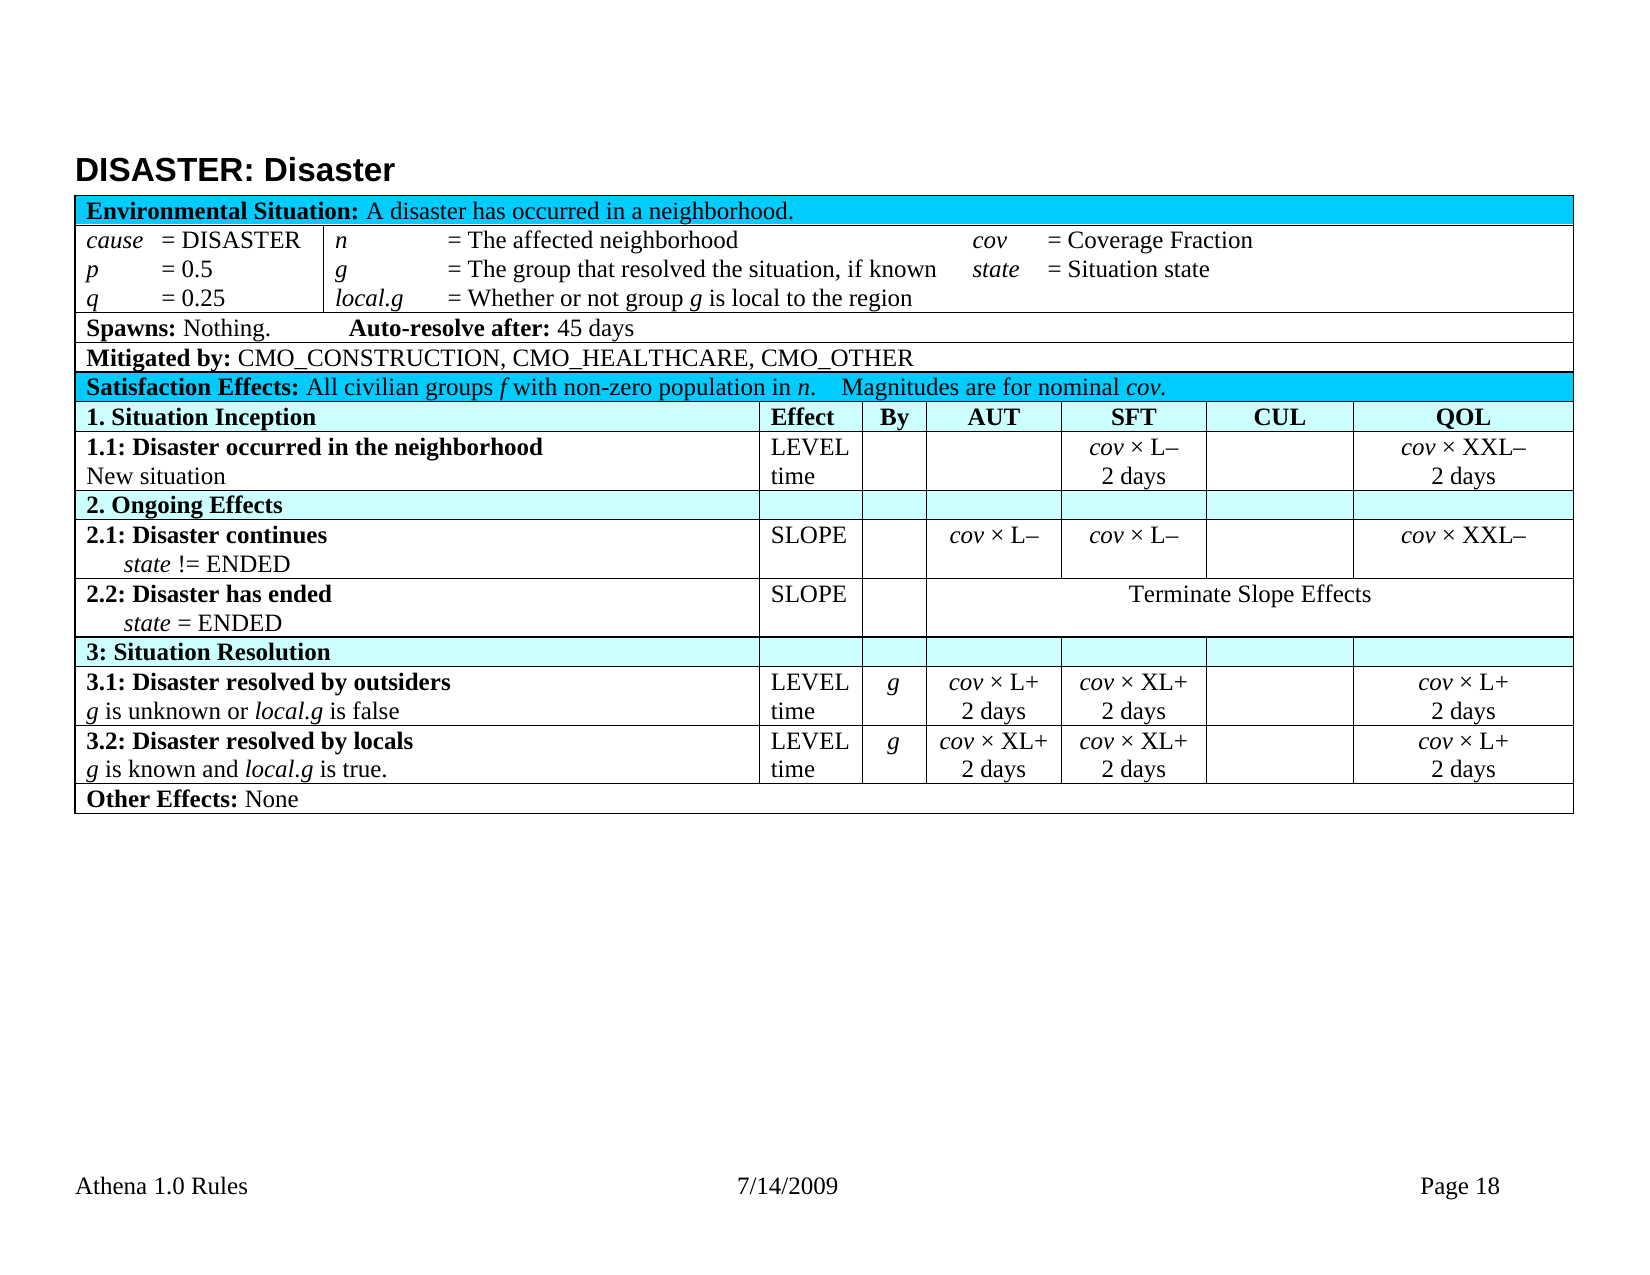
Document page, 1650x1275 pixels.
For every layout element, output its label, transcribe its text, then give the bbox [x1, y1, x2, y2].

table_cell cov × XXL– [1354, 520, 1573, 578]
table_cell cov × L– [927, 520, 1061, 578]
table_cell Satisfaction Effects: All civilian groups f with non-zero population in n. Magnitudes are for nominal cov. [76, 373, 1573, 401]
table_cell 1. Situation Inception [76, 402, 759, 431]
table_cell cov × XL+ 2 days [1062, 667, 1206, 725]
table_cell [1207, 638, 1353, 666]
table_cell AUT [927, 402, 1061, 431]
table_cell Mitigated by: CMO_CONSTRUCTION, CMO_HEALTHCARE, CMO_OTHER [76, 343, 1573, 371]
table_cell SLOPE [760, 579, 862, 636]
table_cell [1207, 491, 1353, 519]
table_cell SFT [1062, 402, 1206, 431]
table_cell 2. Ongoing Effects [76, 491, 759, 519]
table_cell n = The affected neighborhood cov = Coverage Fraction g = The group that resolved the situation, if known state = Situation state local.g = Whether or not group g is local to the region [324, 226, 1573, 312]
table_cell [1062, 638, 1206, 666]
table_cell cov × L– 2 days [1062, 432, 1206, 489]
table_cell [927, 638, 1061, 666]
table_cell cov × L+ 2 days [1354, 726, 1573, 783]
table_cell LEVEL time [760, 726, 862, 783]
table_cell [1062, 491, 1206, 519]
table_cell 3: Situation Resolution [76, 638, 759, 666]
table_cell cause = DISASTER p = 0.5 q = 0.25 [76, 226, 323, 312]
table_cell [1207, 432, 1353, 489]
table_header Environmental Situation: A disaster has occurred in a neighborhood. [76, 196, 1573, 224]
table_cell Terminate Slope Effects [927, 579, 1573, 636]
table_cell [927, 491, 1061, 519]
text DISASTER: Disaster [75, 150, 1575, 188]
table_cell Effect [760, 402, 862, 431]
table_cell 2.1: Disaster continues state != ENDED [76, 520, 759, 578]
table_cell [863, 432, 926, 489]
table_cell [1354, 638, 1573, 666]
table_cell QOL [1354, 402, 1573, 431]
table_cell cov × L– [1062, 520, 1206, 578]
table_cell g [863, 726, 926, 783]
table_cell [760, 638, 862, 666]
table_cell [1207, 667, 1353, 725]
table_cell SLOPE [760, 520, 862, 578]
table_cell [863, 638, 926, 666]
table_cell cov × XL+ 2 days [927, 726, 1061, 783]
table_cell cov × L+ 2 days [927, 667, 1061, 725]
table_cell cov × XL+ 2 days [1062, 726, 1206, 783]
table_cell LEVEL time [760, 667, 862, 725]
table_cell cov × L+ 2 days [1354, 667, 1573, 725]
table_cell g [863, 667, 926, 725]
table_cell CUL [1207, 402, 1353, 431]
table_cell LEVEL time [760, 432, 862, 489]
table_cell [863, 520, 926, 578]
table_cell Spawns: Nothing. Auto-resolve after: 45 days [76, 313, 1573, 342]
table_cell [863, 579, 926, 636]
table_cell [760, 491, 862, 519]
table_cell By [863, 402, 926, 431]
table_cell cov × XXL– 2 days [1354, 432, 1573, 489]
table_cell 3.1: Disaster resolved by outsiders g is unknown or local.g is false [76, 667, 759, 725]
table_cell [863, 491, 926, 519]
table_cell [1207, 520, 1353, 578]
table_cell Other Effects: None [76, 784, 1573, 813]
table_cell 3.2: Disaster resolved by locals g is known and local.g is true. [76, 726, 759, 783]
table_cell 1.1: Disaster occurred in the neighborhood New situation [76, 432, 759, 489]
table_cell [1207, 726, 1353, 783]
table_cell 2.2: Disaster has ended state = ENDED [76, 579, 759, 636]
table_cell [927, 432, 1061, 489]
table_cell [1354, 491, 1573, 519]
